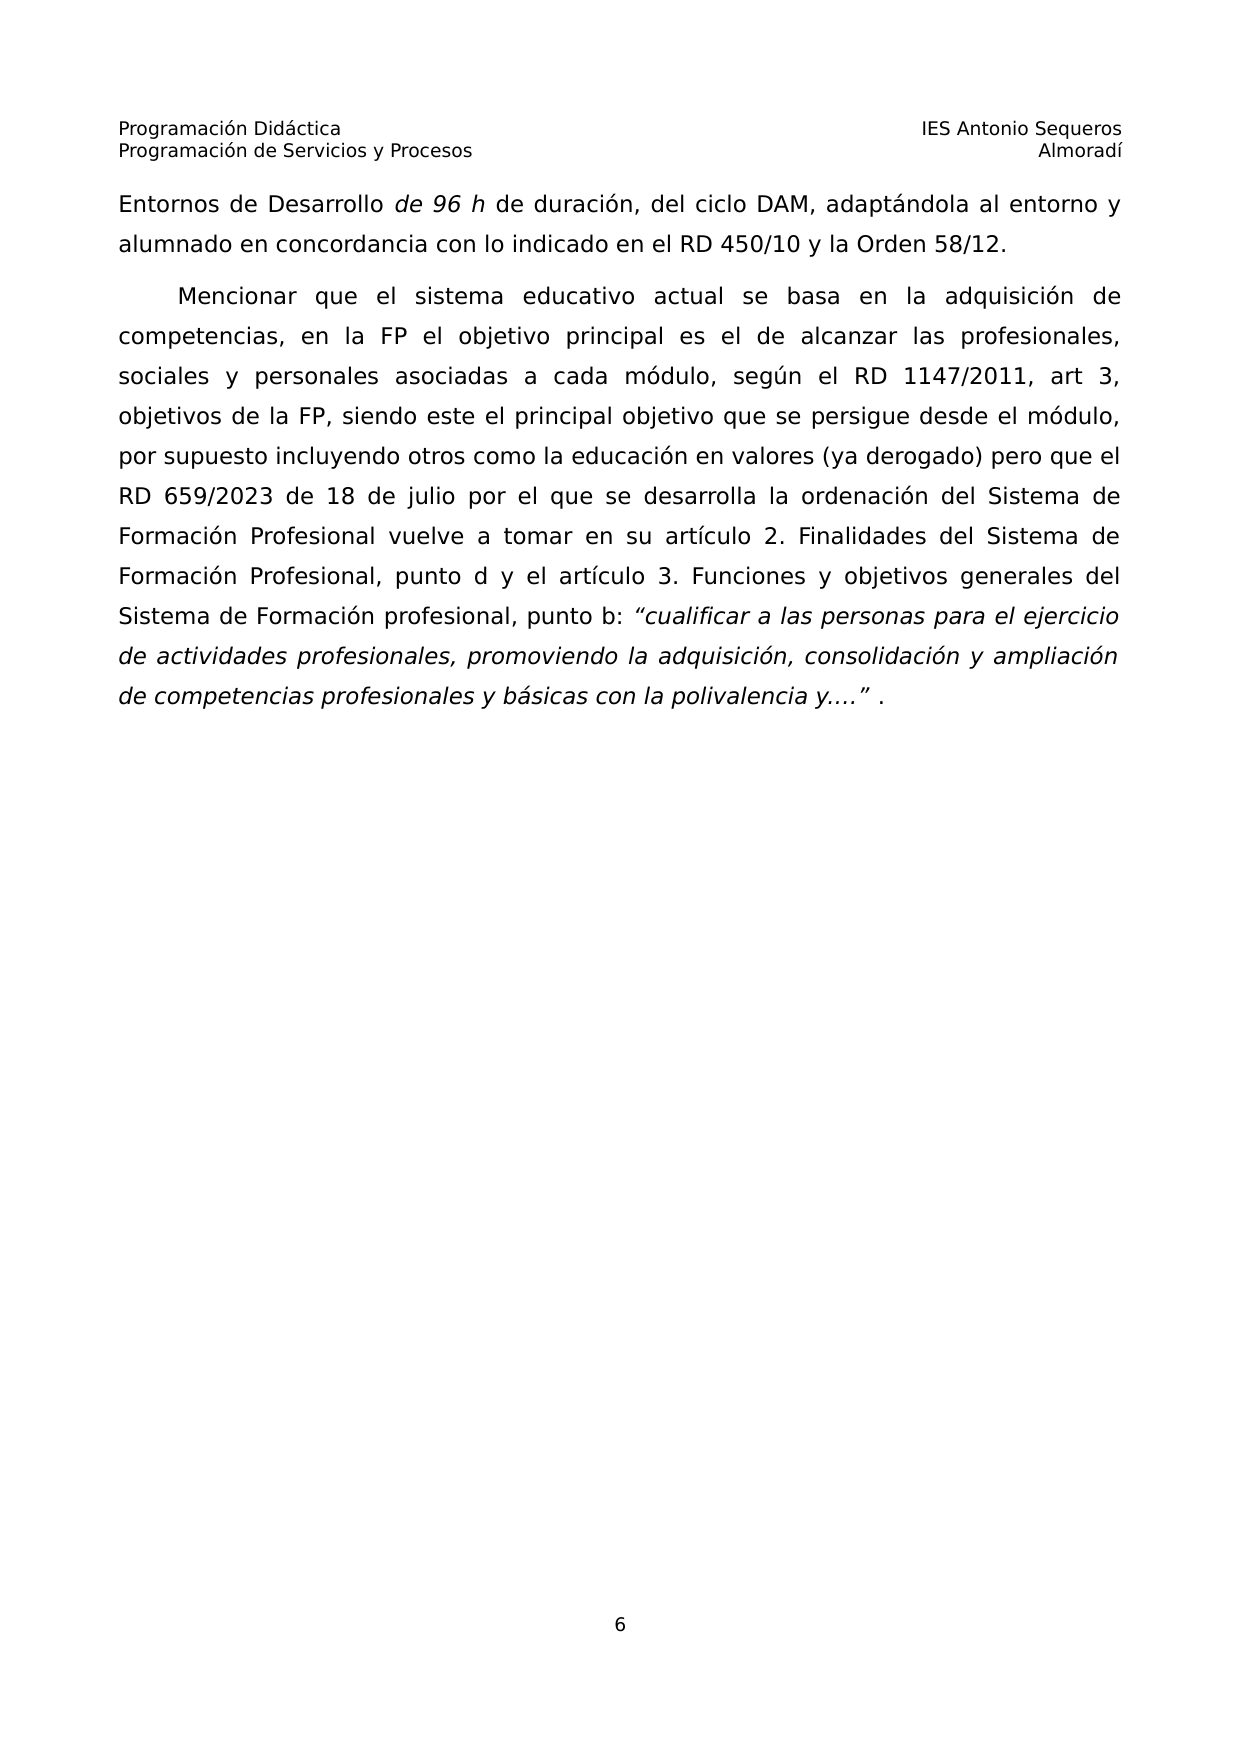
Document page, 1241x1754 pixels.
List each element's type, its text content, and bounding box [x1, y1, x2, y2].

text Entornos de Desarrollo de 96 h de duración, del ciclo DAM, adaptándola al entorno y alumnado en concordancia con lo indicado en el RD 450/10 y la Orden 58/12. [118, 191, 1122, 258]
text Mencionar que el sistema educativo actual se basa en la adquisición de competencias, en la FP el objetivo principal es el de alcanzar las profesionales, sociales y personales asociadas a cada módulo, según el RD 1147/2011, art 3, objetivos de la FP, siendo este el principal objetivo que se persigue desde el módulo, por supuesto incluyendo otros como la educación en valores (ya derogado) pero que el RD 659/2023 de 18 de julio por el que se desarrolla la ordenación del Sistema de Formación Profesional vuelve a tomar en su artículo 2. Finalidades del Sistema de Formación Profesional, punto d y el artículo 3. Funciones y objetivos generales del Sistema de Formación profesional, punto b: “cualificar a las personas para el ejercicio de actividades profesionales, promoviendo la adquisición, consolidación y ampliación de competencias profesionales y básicas con la polivalencia y.…” . [118, 283, 1122, 710]
